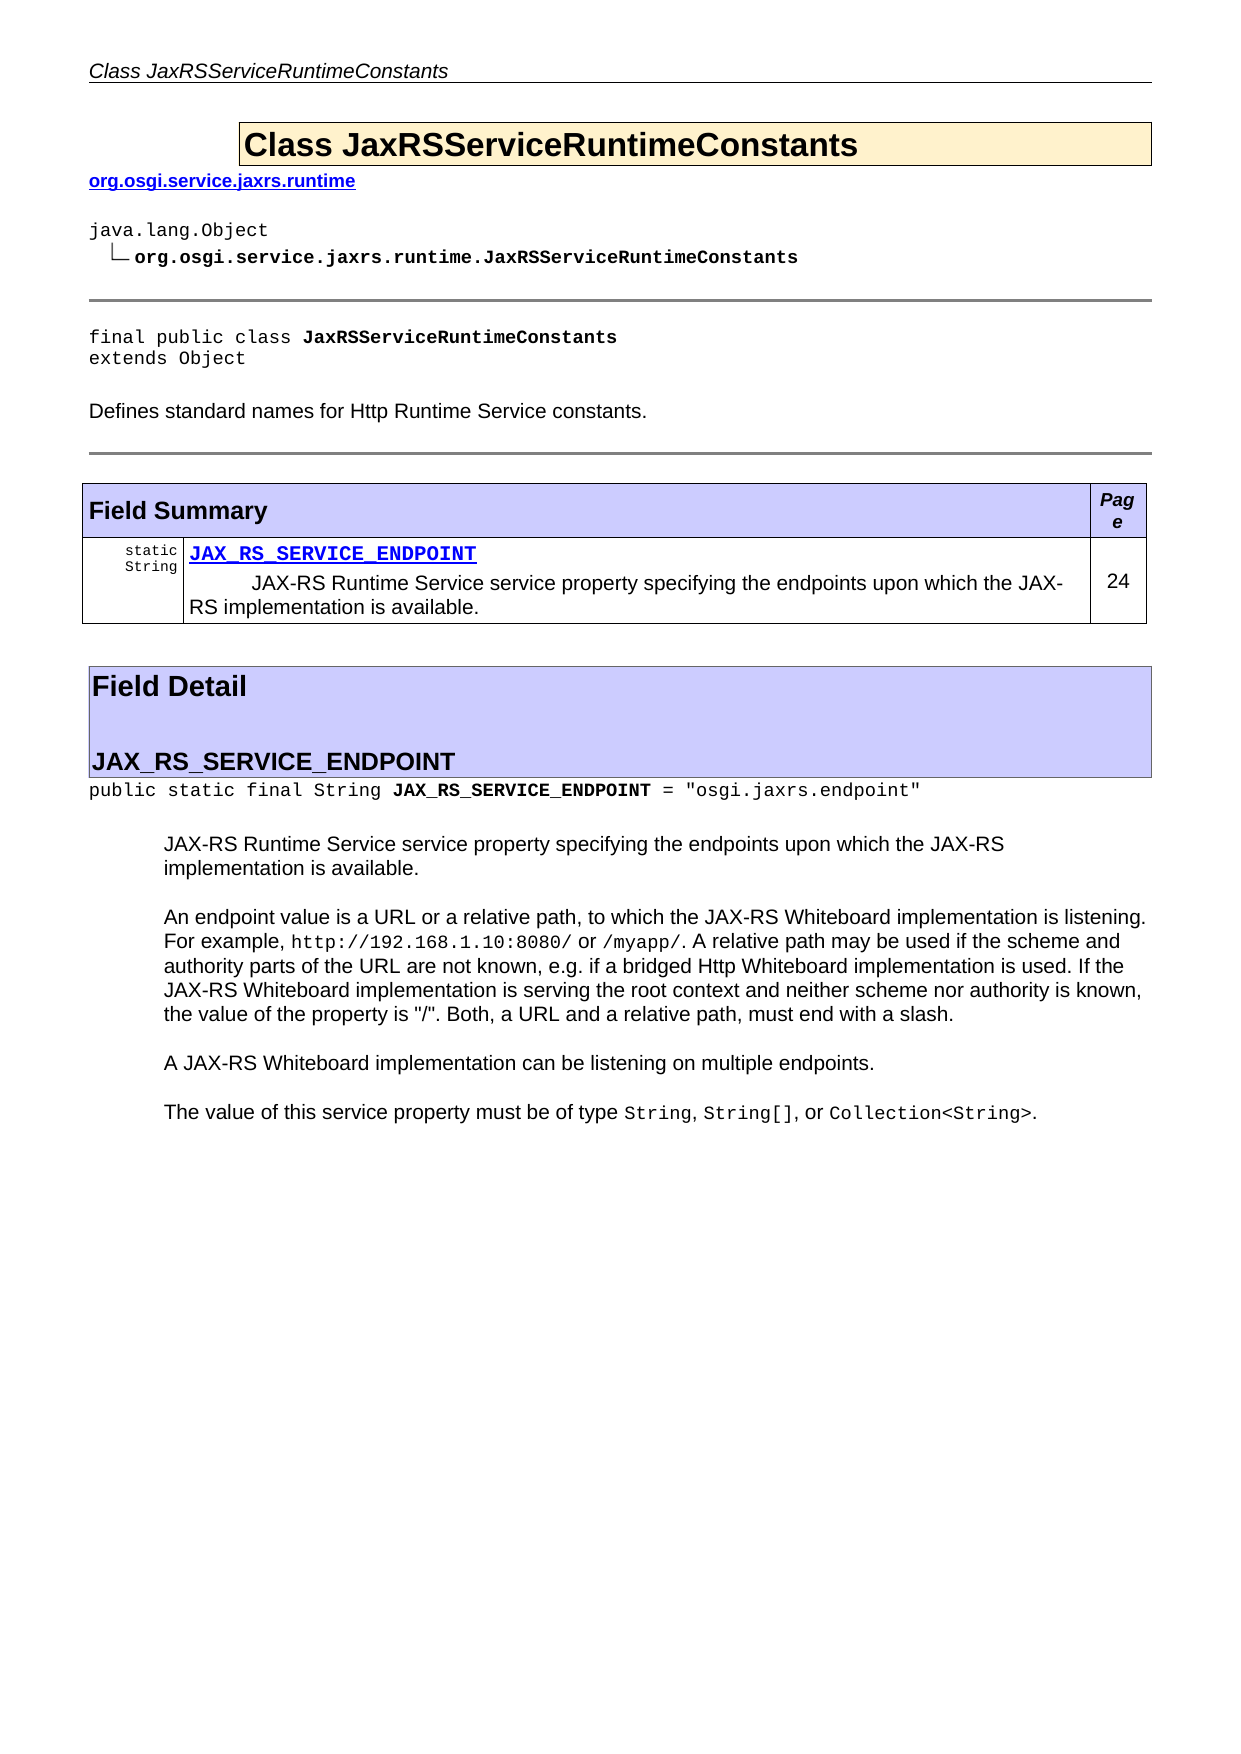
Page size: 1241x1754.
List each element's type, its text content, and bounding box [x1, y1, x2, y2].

text public static final String JAX_RS_SERVICE_ENDPOINT = "osgi.jaxrs.endpoint" [88, 781, 1152, 802]
subtitle JAX_RS_SERVICE_ENDPOINT [90, 743, 1151, 777]
subtitle Field Detail [90, 667, 1151, 702]
text An endpoint value is a URL or a relative path, to which the JAX-RS Whiteboard implementation is listening. For example, http://192.168.1.10:8080/ or /myapp/. A relative path may be used if the scheme and authority parts of the URL are not known, e.g. if a bridged Http Whiteboard implementation is used. If the JAX-RS Whiteboard implementation is serving the root context and neither scheme nor authority is known, the value of the property is "/". Both, a URL and a relative path, must end with a slash. [163, 904, 1152, 1026]
subtitle Class JaxRSServiceRuntimeConstants [240, 123, 1151, 165]
text A JAX-RS Whiteboard implementation can be listening on multiple endpoints. [163, 1051, 1152, 1074]
text The value of this service property must be of type String, String[], or Collection<String>. [163, 1099, 1152, 1125]
text Defines standard names for Http Runtime Service constants. [88, 399, 1152, 423]
text org.osgi.service.jaxrs.runtime.JaxRSServiceRuntimeConstants [88, 242, 1152, 269]
text org.osgi.service.jaxrs.runtime [88, 170, 1152, 191]
text java.lang.Object [88, 221, 1152, 242]
table_header Field Summary [83, 484, 1090, 537]
text extends Object [88, 349, 1152, 370]
picture [111, 241, 135, 264]
text final public class JaxRSServiceRuntimeConstants [88, 328, 1152, 349]
text JAX-RS Runtime Service service property specifying the endpoints upon which the JAX-RS implementation is available. [163, 832, 1152, 879]
table_cell JAX_RS_SERVICE_ENDPOINT JAX-RS Runtime Service service property specifying the endpoints upon which the JAX-RS implementation is available. [184, 538, 1090, 623]
table_cell static String [83, 538, 183, 623]
table_header Page [1091, 484, 1146, 537]
table_cell 24 [1091, 538, 1146, 623]
